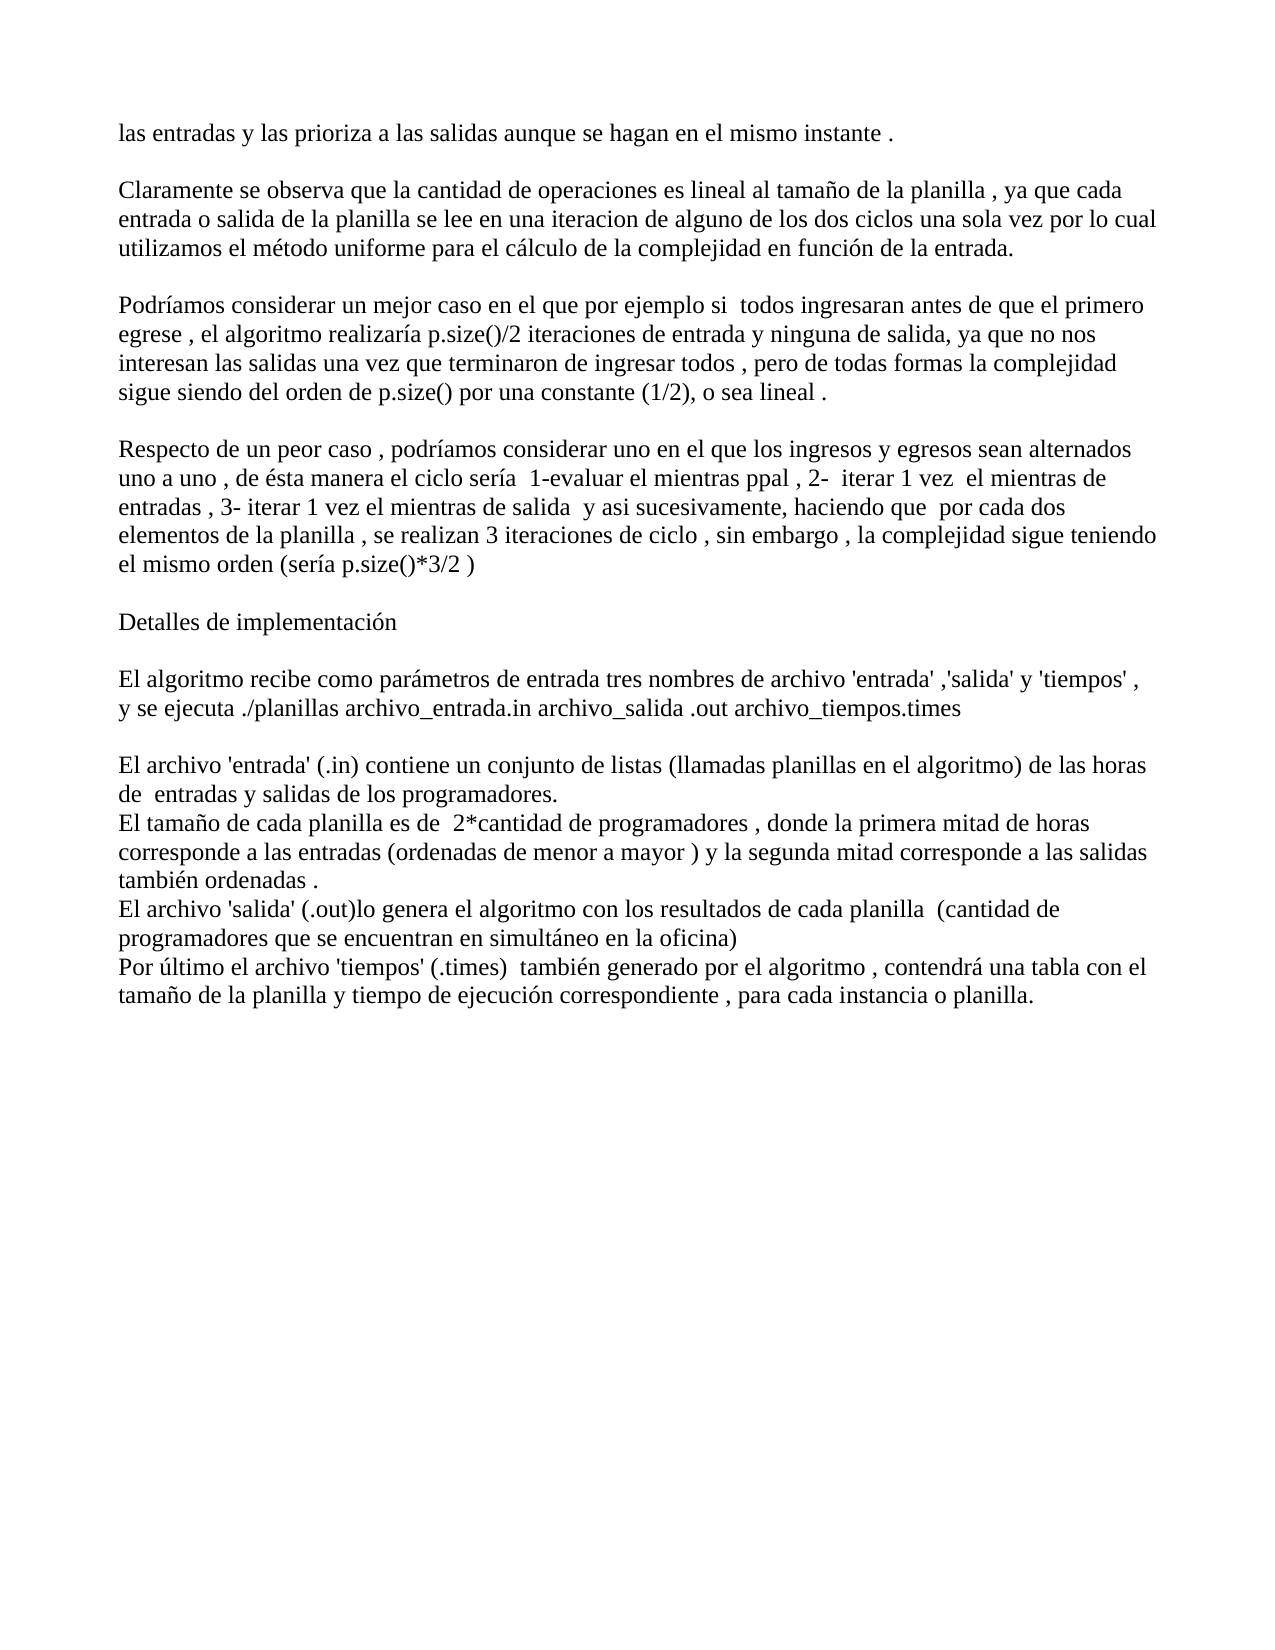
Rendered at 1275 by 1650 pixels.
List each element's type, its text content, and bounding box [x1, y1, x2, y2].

text las entradas y las prioriza a las salidas aunque se hagan en el mismo instante . [118, 118, 1157, 147]
text El algoritmo recibe como parámetros de entrada tres nombres de archivo 'entrada' ,'salida' y 'tiempos' , y se ejecuta ./planillas archivo_entrada.in archivo_salida .out archivo_tiempos.times [118, 664, 1157, 722]
text Podríamos considerar un mejor caso en el que por ejemplo si todos ingresaran antes de que el primero egrese , el algoritmo realizaría p.size()/2 iteraciones de entrada y ninguna de salida, ya que no nos interesan las salidas una vez que terminaron de ingresar todos , pero de todas formas la complejidad sigue siendo del orden de p.size() por una constante (1/2), o sea lineal . [118, 291, 1157, 406]
text Claramente se observa que la cantidad de operaciones es lineal al tamaño de la planilla , ya que cada entrada o salida de la planilla se lee en una iteracion de alguno de los dos ciclos una sola vez por lo cual utilizamos el método uniforme para el cálculo de la complejidad en función de la entrada. [118, 176, 1157, 262]
text Respecto de un peor caso , podríamos considerar uno en el que los ingresos y egresos sean alternados uno a uno , de ésta manera el ciclo sería 1-evaluar el mientras ppal , 2- iterar 1 vez el mientras de entradas , 3- iterar 1 vez el mientras de salida y asi sucesivamente, haciendo que por cada dos elementos de la planilla , se realizan 3 iteraciones de ciclo , sin embargo , la complejidad sigue teniendo el mismo orden (sería p.size()*3/2 ) [118, 434, 1157, 578]
text El archivo 'entrada' (.in) contiene un conjunto de listas (llamadas planillas en el algoritmo) de las horas de entradas y salidas de los programadores. [118, 751, 1157, 808]
text El archivo 'salida' (.out)lo genera el algoritmo con los resultados de cada planilla (cantidad de programadores que se encuentran en simultáneo en la oficina) [118, 894, 1157, 952]
text El tamaño de cada planilla es de 2*cantidad de programadores , donde la primera mitad de horas corresponde a las entradas (ordenadas de menor a mayor ) y la segunda mitad corresponde a las salidas también ordenadas . [118, 808, 1157, 894]
text Detalles de implementación [118, 607, 1157, 636]
text Por último el archivo 'tiempos' (.times) también generado por el algoritmo , contendrá una tabla con el tamaño de la planilla y tiempo de ejecución correspondiente , para cada instancia o planilla. [118, 952, 1157, 1009]
